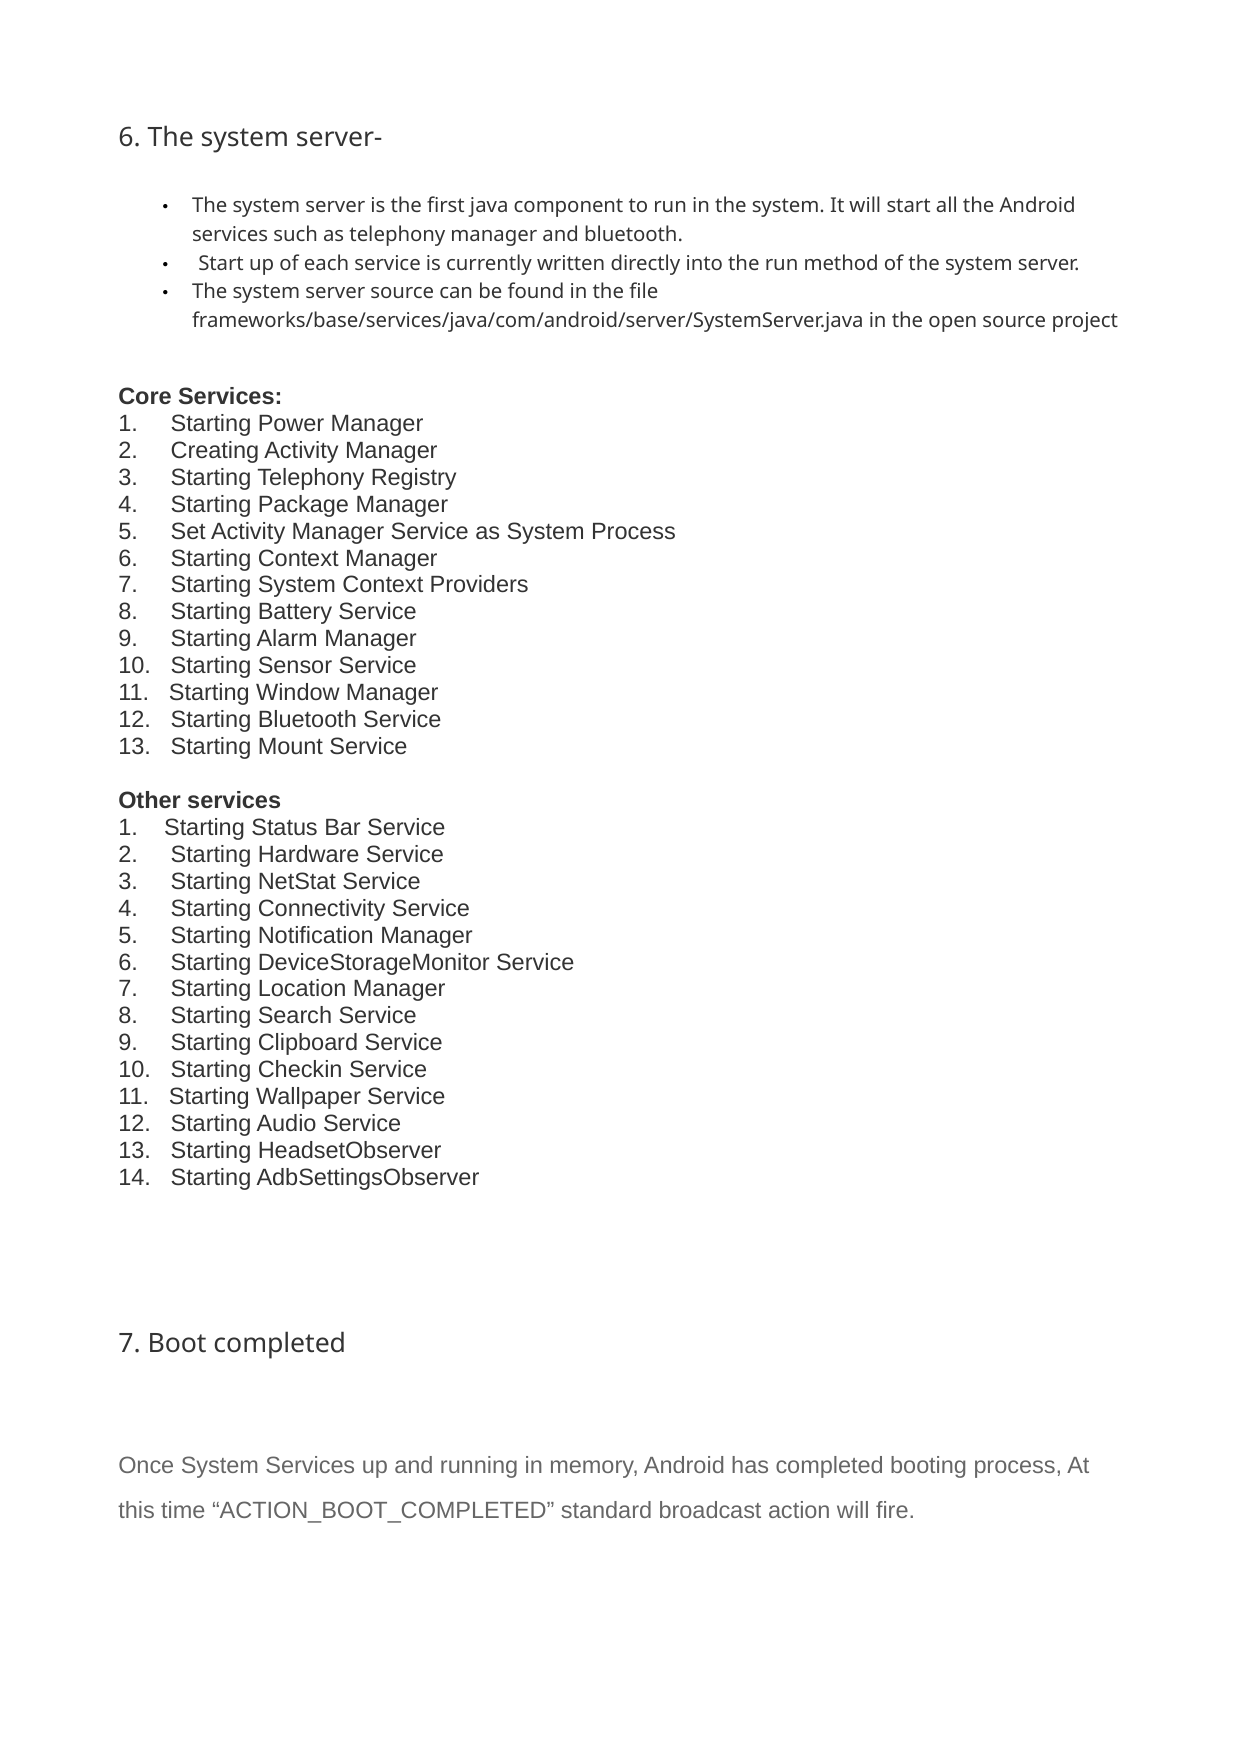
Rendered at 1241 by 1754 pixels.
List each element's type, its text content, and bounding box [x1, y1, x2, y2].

text 5. Starting Notification Manager [118, 921, 1122, 948]
list The system server source can be found in the file frameworks/base/services/java/com/android/server/SystemServer.java in the open source project [162, 277, 1122, 334]
text 2. Creating Activity Manager [118, 436, 1122, 463]
text 7. Boot completed [118, 1324, 1122, 1361]
text 9. Starting Clipboard Service [118, 1028, 1122, 1055]
text 6. Starting Context Manager [118, 544, 1122, 571]
text 2. Starting Hardware Service [118, 840, 1122, 867]
text Other services [118, 759, 1122, 813]
text 6. Starting DeviceStorageMonitor Service [118, 948, 1122, 975]
text 13. Starting HeadsetObserver [118, 1136, 1122, 1163]
text 8. Starting Search Service [118, 1002, 1122, 1028]
text 6. The system server- [118, 118, 1122, 154]
text Once System Services up and running in memory, Android has completed booting process, At this time “ACTION_BOOT_COMPLETED” standard broadcast action will fire. [118, 1433, 1122, 1523]
text 12. Starting Audio Service [118, 1109, 1122, 1136]
text 3. Starting NetStat Service [118, 867, 1122, 894]
text 4. Starting Connectivity Service [118, 894, 1122, 921]
text 9. Starting Alarm Manager [118, 624, 1122, 651]
text 3. Starting Telephony Registry [118, 463, 1122, 490]
text 10. Starting Sensor Service [118, 651, 1122, 678]
text 7. Starting Location Manager [118, 975, 1122, 1002]
text 8. Starting Battery Service [118, 598, 1122, 624]
list Start up of each service is currently written directly into the run method of the system server. [162, 247, 1122, 277]
list The system server is the first java component to run in the system. It will start all the Android services such as telephony manager and bluetooth. [162, 190, 1122, 247]
text 12. Starting Bluetooth Service [118, 705, 1122, 732]
text 13. Starting Mount Service [118, 732, 1122, 759]
text Core Services: [118, 383, 1122, 409]
text 1. Starting Power Manager [118, 409, 1122, 436]
text 5. Set Activity Manager Service as System Process [118, 517, 1122, 544]
text 11. Starting Wallpaper Service [118, 1082, 1122, 1109]
text 11. Starting Window Manager [118, 678, 1122, 705]
text 4. Starting Package Manager [118, 490, 1122, 517]
text 7. Starting System Context Providers [118, 571, 1122, 598]
text 10. Starting Checkin Service [118, 1055, 1122, 1082]
text 1. Starting Status Bar Service [118, 813, 1122, 840]
text 14. Starting AdbSettingsObserver [118, 1163, 1122, 1190]
